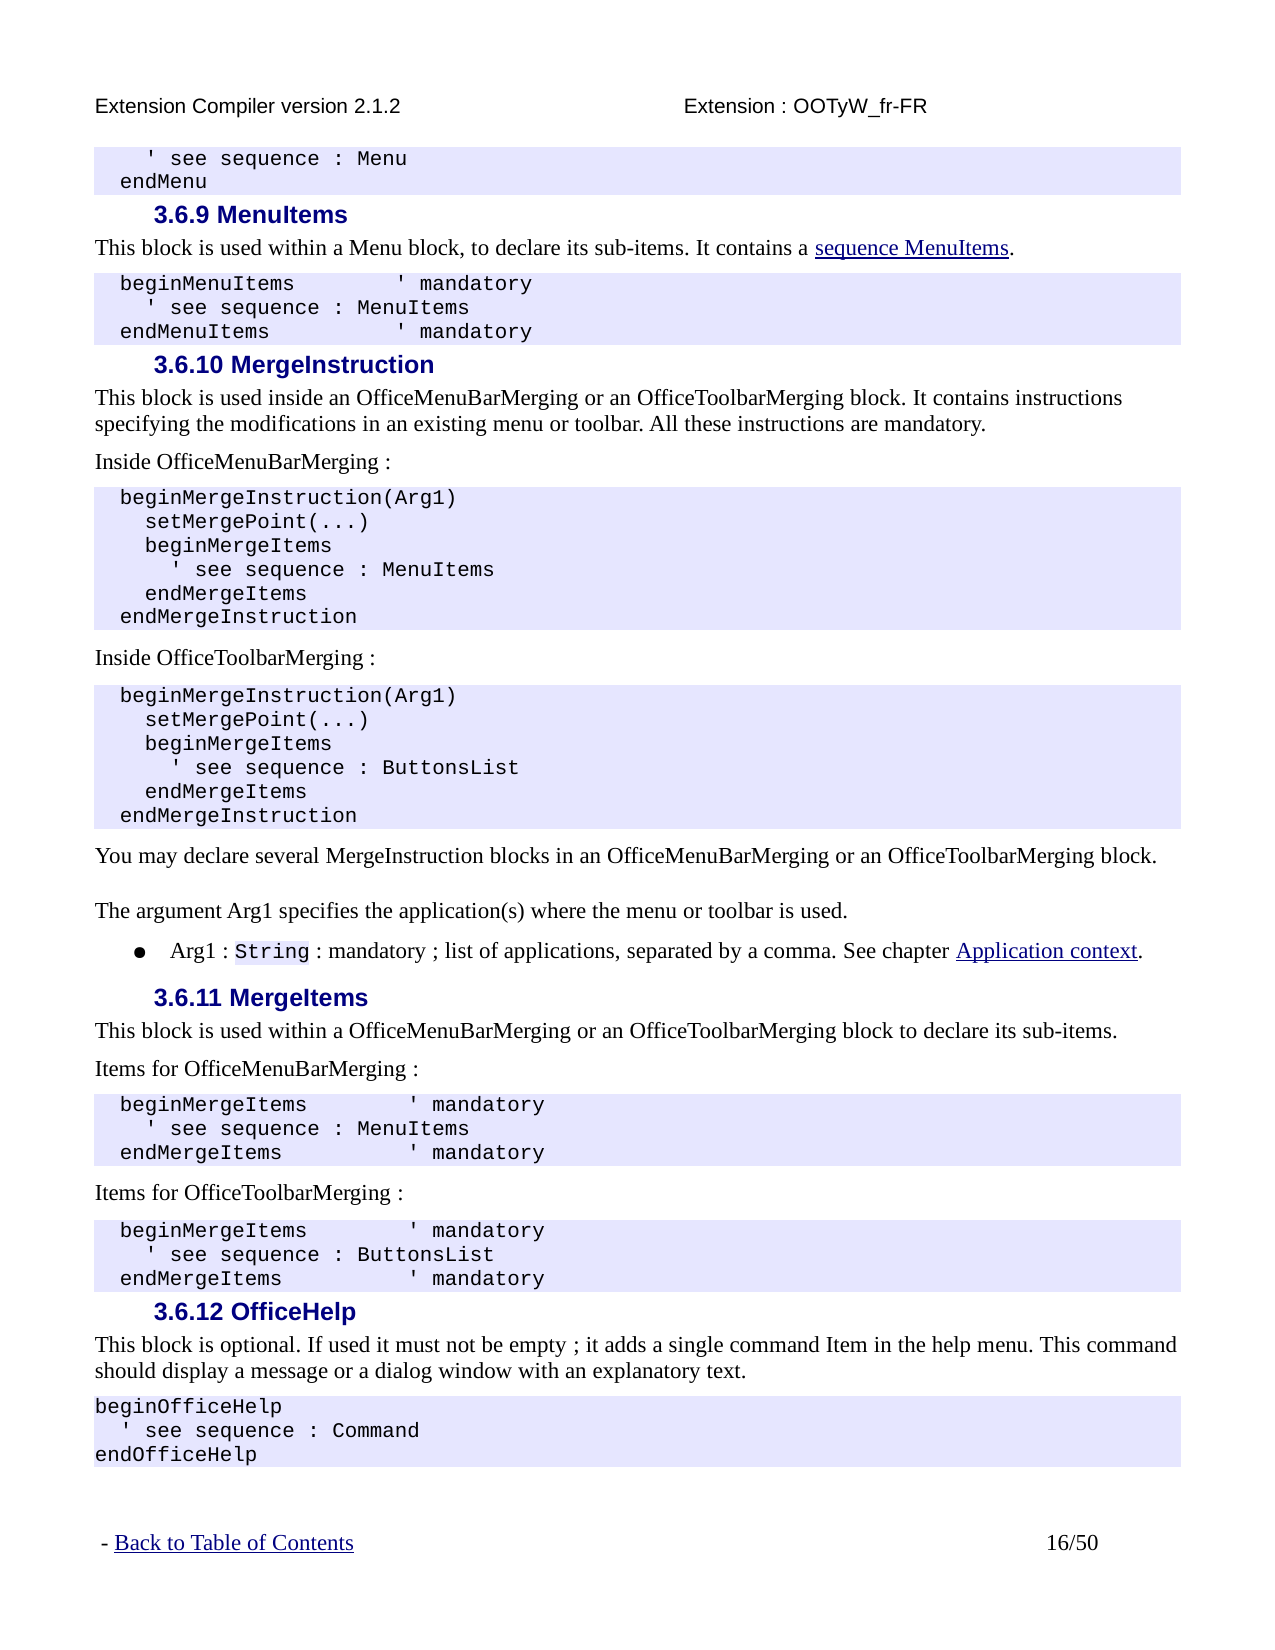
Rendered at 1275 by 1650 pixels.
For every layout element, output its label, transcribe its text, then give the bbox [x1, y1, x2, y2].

text beginMergeInstruction(Arg1) [94, 487, 1181, 511]
text Inside OfficeMenuBarMerging : [94, 449, 1181, 474]
text beginMergeItems [94, 534, 1181, 558]
text Items for OfficeToolbarMerging : [94, 1180, 1181, 1206]
text beginMergeItems ' mandatory [94, 1094, 1181, 1118]
text endMergeItems [94, 582, 1181, 606]
subtitle MergeItems [153, 984, 1181, 1012]
text endMergeItems ' mandatory [94, 1268, 1181, 1292]
text setMergePoint(...) [94, 511, 1181, 534]
text This block is optional. If used it must not be empty ; it adds a single command Item in the help menu. This command should display a message or a dialog window with an explanatory text. [94, 1332, 1181, 1383]
text endOfficeHelp [94, 1443, 1181, 1467]
subtitle OfficeHelp [153, 1298, 1181, 1326]
subtitle MenuItems [153, 201, 1181, 229]
subtitle MergeInstruction [153, 351, 1181, 379]
text You may declare several MergeInstruction blocks in an OfficeMenuBarMerging or an OfficeToolbarMerging block. [94, 843, 1181, 869]
text ' see sequence : MenuItems [94, 558, 1181, 582]
text beginMenuItems ' mandatory [94, 273, 1181, 297]
text beginMergeItems [94, 733, 1181, 757]
text ' see sequence : Command [94, 1419, 1181, 1443]
text Items for OfficeMenuBarMerging : [94, 1056, 1181, 1081]
text ' see sequence : MenuItems [94, 297, 1181, 321]
text endMenu [94, 171, 1181, 195]
text ' see sequence : ButtonsList [94, 757, 1181, 781]
text This block is used within a Menu block, to declare its sub-items. It contains a sequence MenuItems. [94, 235, 1181, 261]
text endMenuItems ' mandatory [94, 321, 1181, 345]
text ' see sequence : MenuItems [94, 1118, 1181, 1142]
text endMergeInstruction [94, 805, 1181, 829]
text endMergeItems ' mandatory [94, 1142, 1181, 1166]
text Inside OfficeToolbarMerging : [94, 645, 1181, 671]
text ' see sequence : ButtonsList [94, 1244, 1181, 1268]
text This block is used inside an OfficeMenuBarMerging or an OfficeToolbarMerging block. It contains instructions specifying the modifications in an existing menu or toolbar. All these instructions are mandatory. [94, 385, 1181, 436]
list Arg1 : String : mandatory ; list of applications, separated by a comma. See chapter Application context. [132, 938, 1181, 965]
text The argument Arg1 specifies the application(s) where the menu or toolbar is used. [94, 898, 1181, 924]
text beginMergeItems ' mandatory [94, 1220, 1181, 1244]
text ' see sequence : Menu [94, 147, 1181, 171]
text beginOfficeHelp [94, 1396, 1181, 1419]
text setMergePoint(...) [94, 709, 1181, 733]
text endMergeInstruction [94, 606, 1181, 630]
text beginMergeInstruction(Arg1) [94, 685, 1181, 709]
text endMergeItems [94, 781, 1181, 805]
text This block is used within a OfficeMenuBarMerging or an OfficeToolbarMerging block to declare its sub-items. [94, 1018, 1181, 1043]
